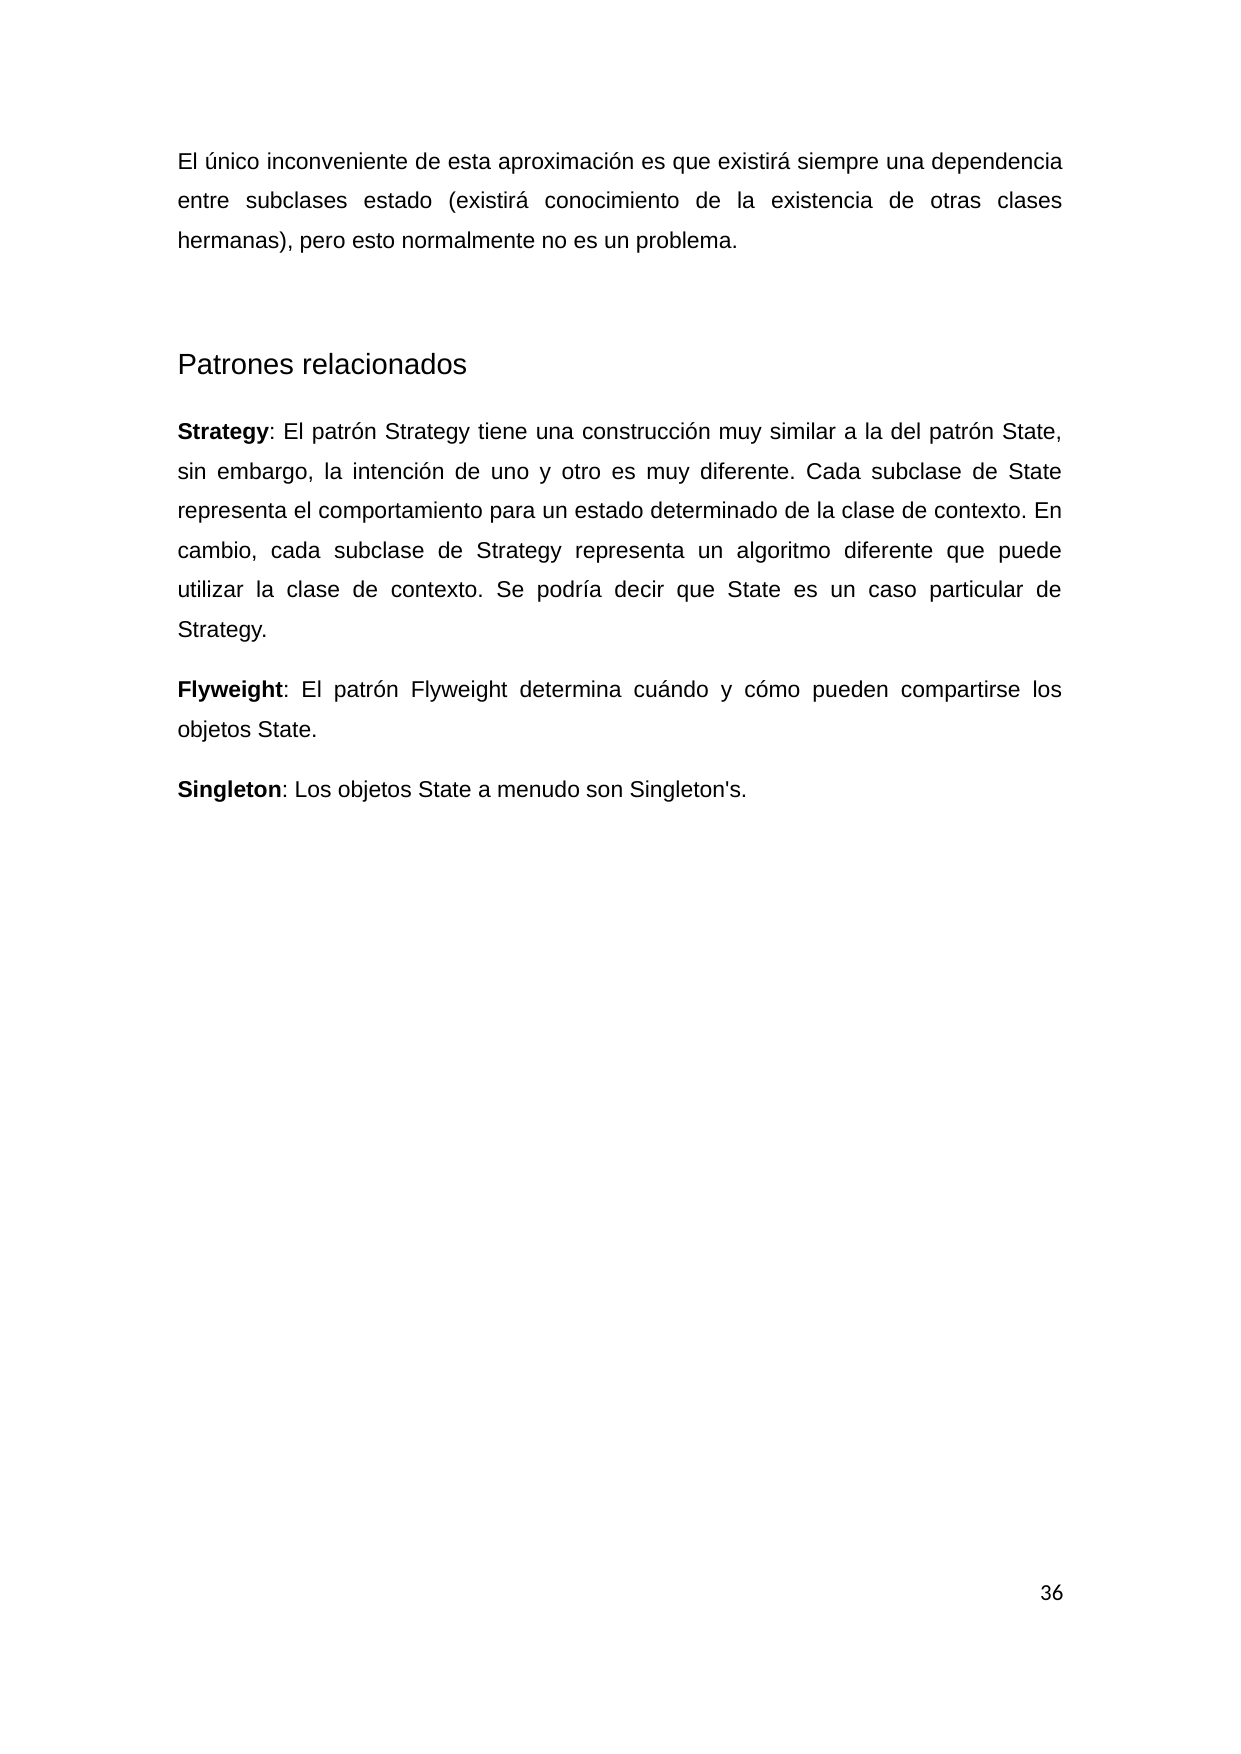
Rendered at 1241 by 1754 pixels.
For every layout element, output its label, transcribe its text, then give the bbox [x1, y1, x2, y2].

text Patrones relacionados [177, 347, 1063, 381]
text Singleton: Los objetos State a menudo son Singleton's. [177, 776, 1063, 802]
text Flyweight: El patrón Flyweight determina cuándo y cómo pueden compartirse los objetos State. [177, 676, 1063, 742]
text Strategy: El patrón Strategy tiene una construcción muy similar a la del patrón State, sin embargo, la intención de uno y otro es muy diferente. Cada subclase de State representa el comportamiento para un estado determinado de la clase de contexto. En cambio, cada subclase de Strategy representa un algoritmo diferente que puede utilizar la clase de contexto. Se podría decir que State es un caso particular de Strategy. [177, 418, 1063, 642]
text El único inconveniente de esta aproximación es que existirá siempre una dependencia entre subclases estado (existirá conocimiento de la existencia de otras clases hermanas), pero esto normalmente no es un problema. [177, 148, 1063, 253]
